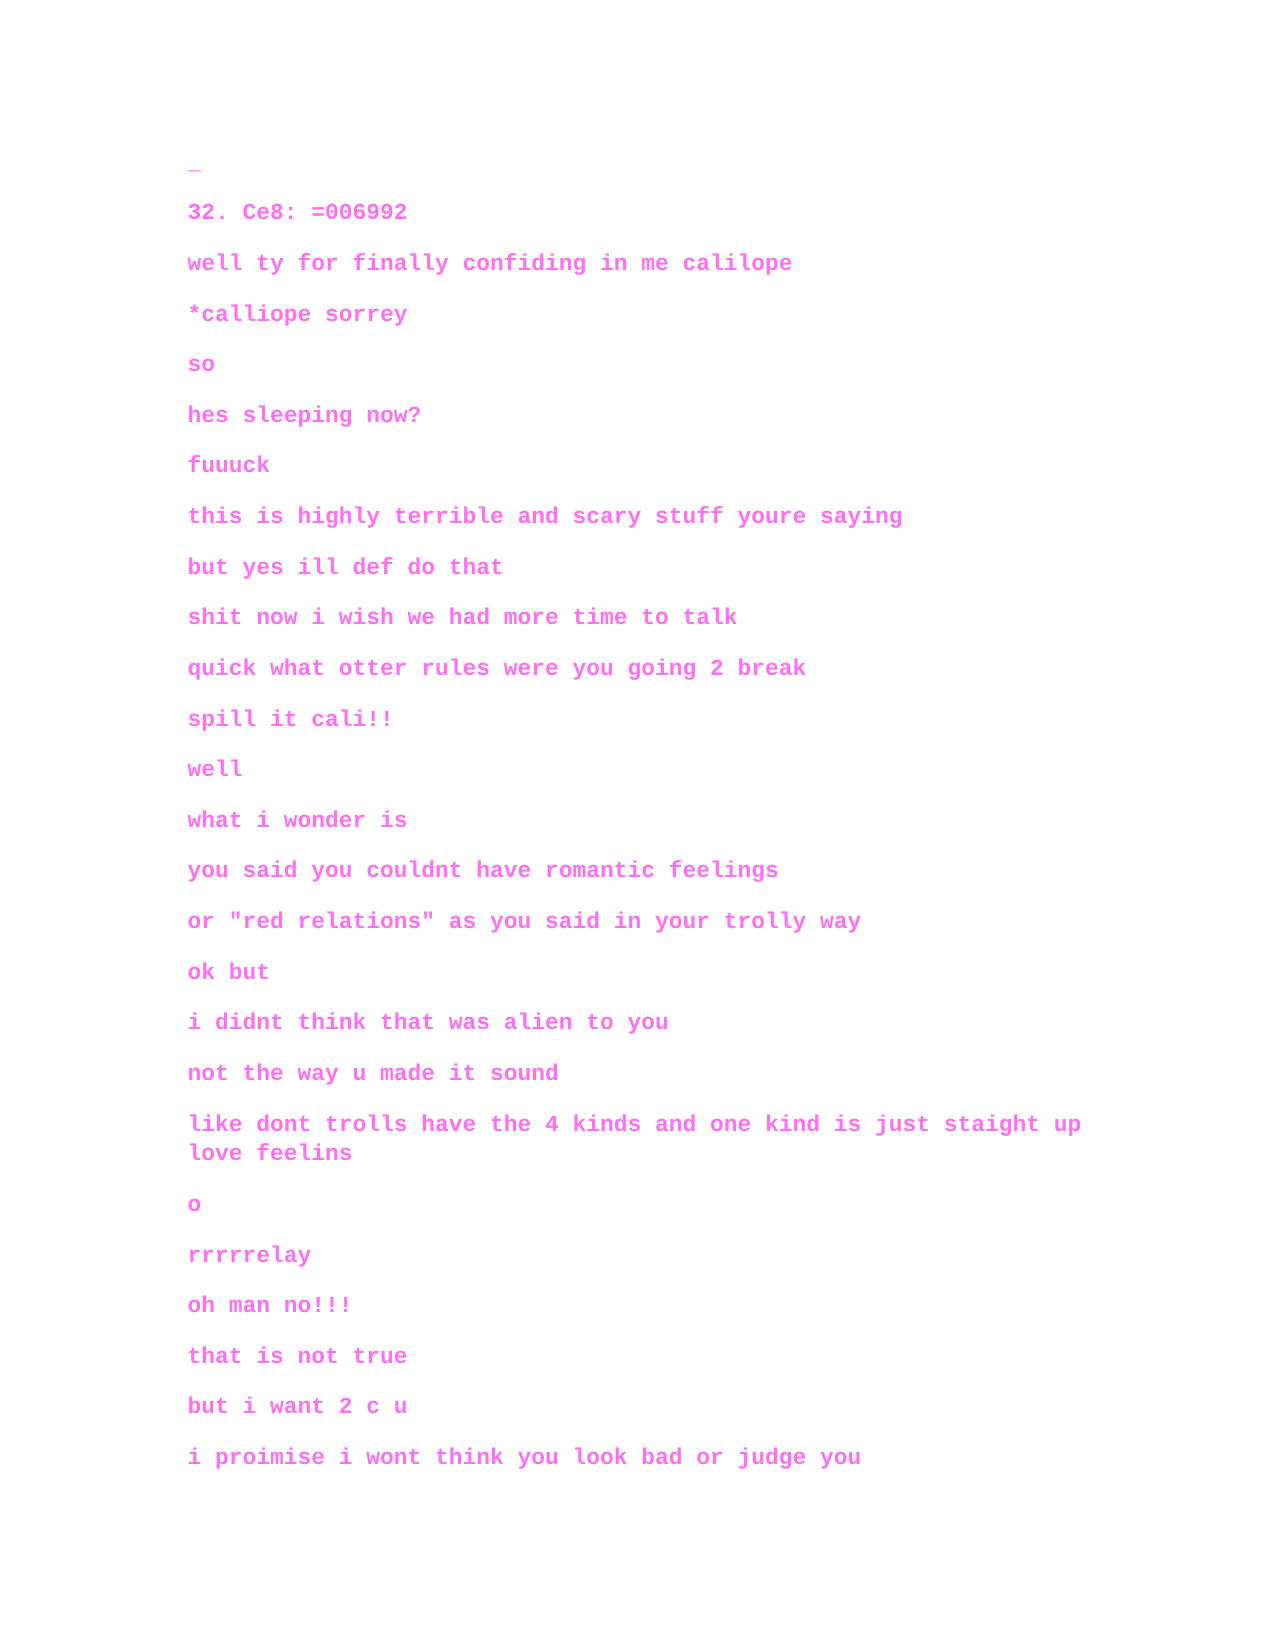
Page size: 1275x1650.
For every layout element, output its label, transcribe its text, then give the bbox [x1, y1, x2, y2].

text fuuuck [187, 454, 1087, 480]
text shit now i wish we had more time to talk [187, 606, 1087, 632]
text this is highly terrible and scary stuff youre saying [187, 504, 1087, 530]
text that is not true [187, 1344, 1087, 1370]
text _ [187, 150, 1087, 176]
text but i want 2 c u [187, 1395, 1087, 1421]
text i proimise i wont think you look bad or judge you [187, 1445, 1087, 1471]
text well ty for finally confiding in me calilope [187, 251, 1087, 277]
text like dont trolls have the 4 kinds and one kind is just staight up love feelins [187, 1112, 1087, 1168]
text quick what otter rules were you going 2 break [187, 656, 1087, 682]
text o [187, 1192, 1087, 1218]
text spill it cali!! [187, 707, 1087, 733]
text oh man no!!! [187, 1293, 1087, 1319]
text hes sleeping now? [187, 403, 1087, 429]
text what i wonder is [187, 808, 1087, 834]
text rrrrrelay [187, 1243, 1087, 1269]
text so [187, 352, 1087, 378]
text *calliope sorrey [187, 302, 1087, 328]
text or "red relations" as you said in your trolly way [187, 909, 1087, 935]
text not the way u made it sound [187, 1061, 1087, 1087]
text ok but [187, 960, 1087, 986]
text 32. Ce8: =006992 [187, 201, 1087, 227]
text but yes ill def do that [187, 555, 1087, 581]
text i didnt think that was alien to you [187, 1011, 1087, 1037]
text you said you couldnt have romantic feelings [187, 859, 1087, 885]
text well [187, 757, 1087, 783]
